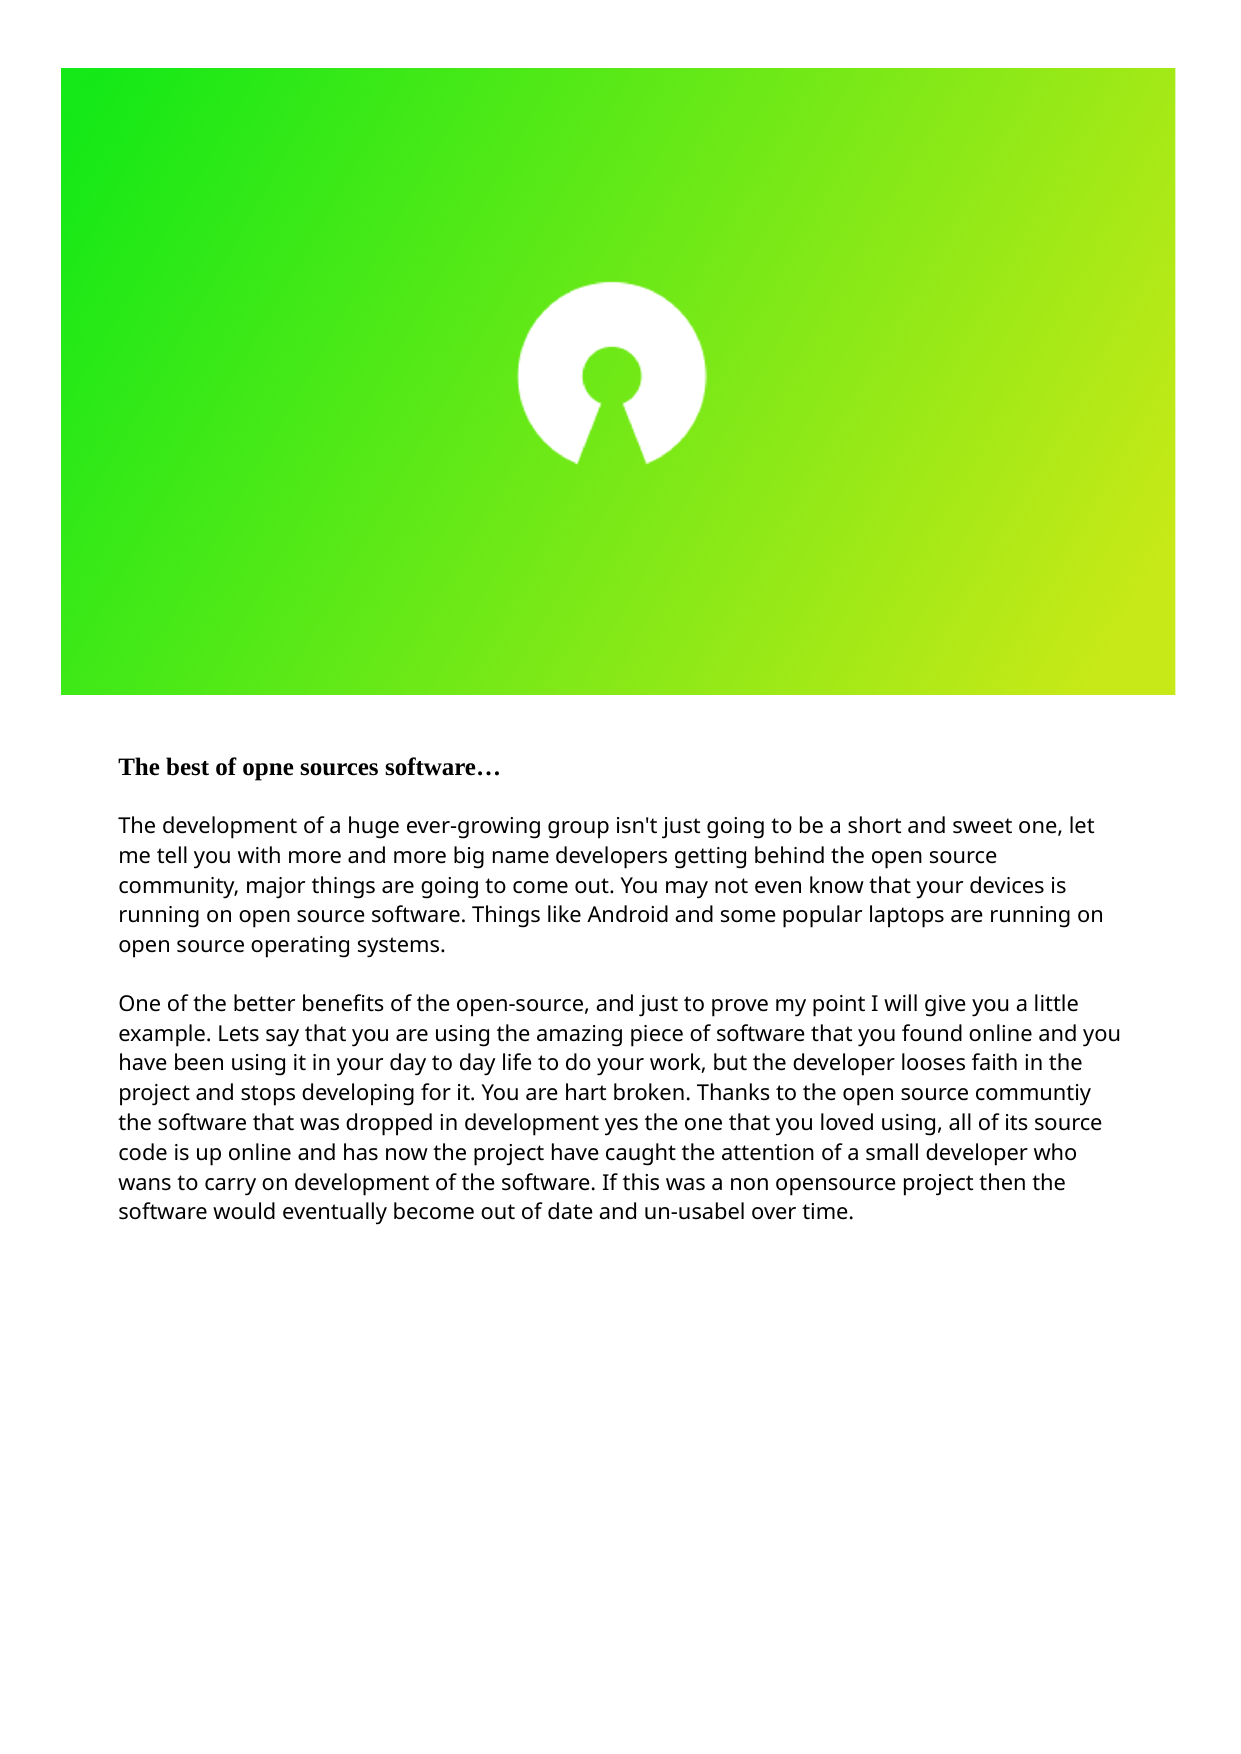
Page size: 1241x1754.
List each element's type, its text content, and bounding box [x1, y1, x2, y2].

text The best of opne sources software… [118, 752, 1122, 781]
picture [61, 68, 1176, 695]
text The development of a huge ever-growing group isn't just going to be a short and sweet one, let me tell you with more and more big name developers getting behind the open source community, major things are going to come out. You may not even know that your devices is running on open source software. Things like Android and some popular laptops are running on open source operating systems. One of the better benefits of the open-source, and just to prove my point I will give you a little example. Lets say that you are using the amazing piece of software that you found online and you have been using it in your day to day life to do your work, but the developer looses faith in the project and stops developing for it. You are hart broken. Thanks to the open source communtiy the software that was dropped in development yes the one that you loved using, all of its source code is up online and has now the project have caught the attention of a small developer who wans to carry on development of the software. If this was a non opensource project then the software would eventually become out of date and un-usabel over time. [118, 810, 1122, 1226]
